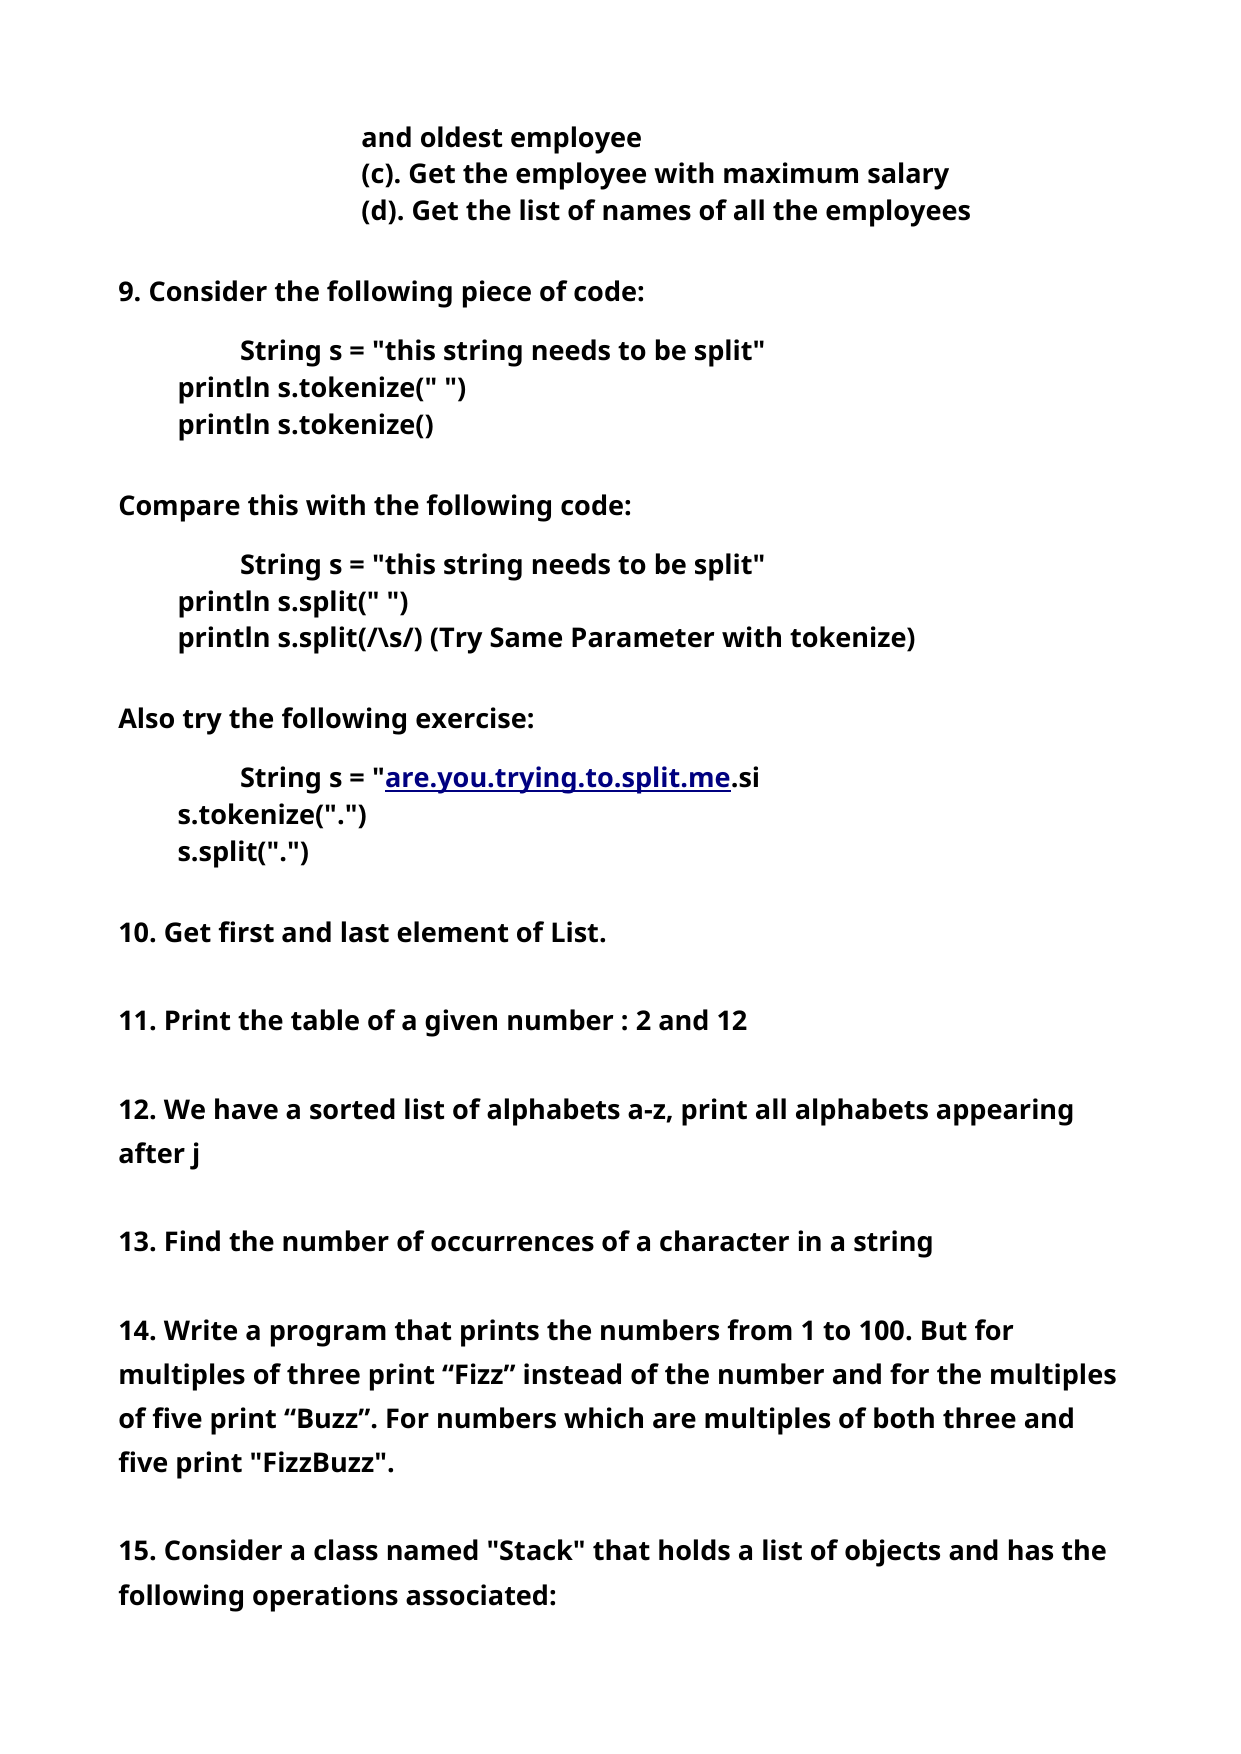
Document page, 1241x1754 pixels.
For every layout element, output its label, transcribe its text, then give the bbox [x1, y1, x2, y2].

text 12. We have a sorted list of alphabets a-z, print all alphabets appearing after j [118, 1090, 1122, 1171]
text println s.tokenize(" ") [177, 368, 1063, 405]
text 9. Consider the following piece of code: [118, 273, 1122, 310]
text String s = "are.you.trying.to.split.me.si [240, 759, 1063, 796]
text Compare this with the following code: [118, 486, 1122, 523]
text 13. Find the number of occurrences of a character in a string [118, 1223, 1122, 1259]
text (d). Get the list of names of all the employees [361, 192, 1004, 229]
text String s = "this string needs to be split" [240, 332, 1063, 368]
text (c). Get the employee with maximum salary [361, 155, 1004, 192]
text s.split(".") [177, 832, 1063, 869]
text 15. Consider a class named "Stack" that holds a list of objects and has the following operations associated: [118, 1532, 1122, 1613]
text 10. Get first and last element of List. [118, 913, 1122, 950]
text 14. Write a program that prints the numbers from 1 to 100. But for multiples of three print “Fizz” instead of the number and for the multiples of five print “Buzz”. For numbers which are multiples of both three and five print "FizzBuzz". [118, 1311, 1122, 1480]
text String s = "this string needs to be split" [240, 545, 1063, 582]
text println s.split(/\s/) (Try Same Parameter with tokenize) [177, 619, 1063, 656]
text Also try the following exercise: [118, 700, 1122, 737]
text 11. Print the table of a given number : 2 and 12 [118, 1002, 1122, 1039]
text println s.tokenize() [177, 405, 1063, 442]
text println s.split(" ") [177, 582, 1063, 619]
text s.tokenize(".") [177, 796, 1063, 832]
text and oldest employee [361, 118, 1004, 155]
